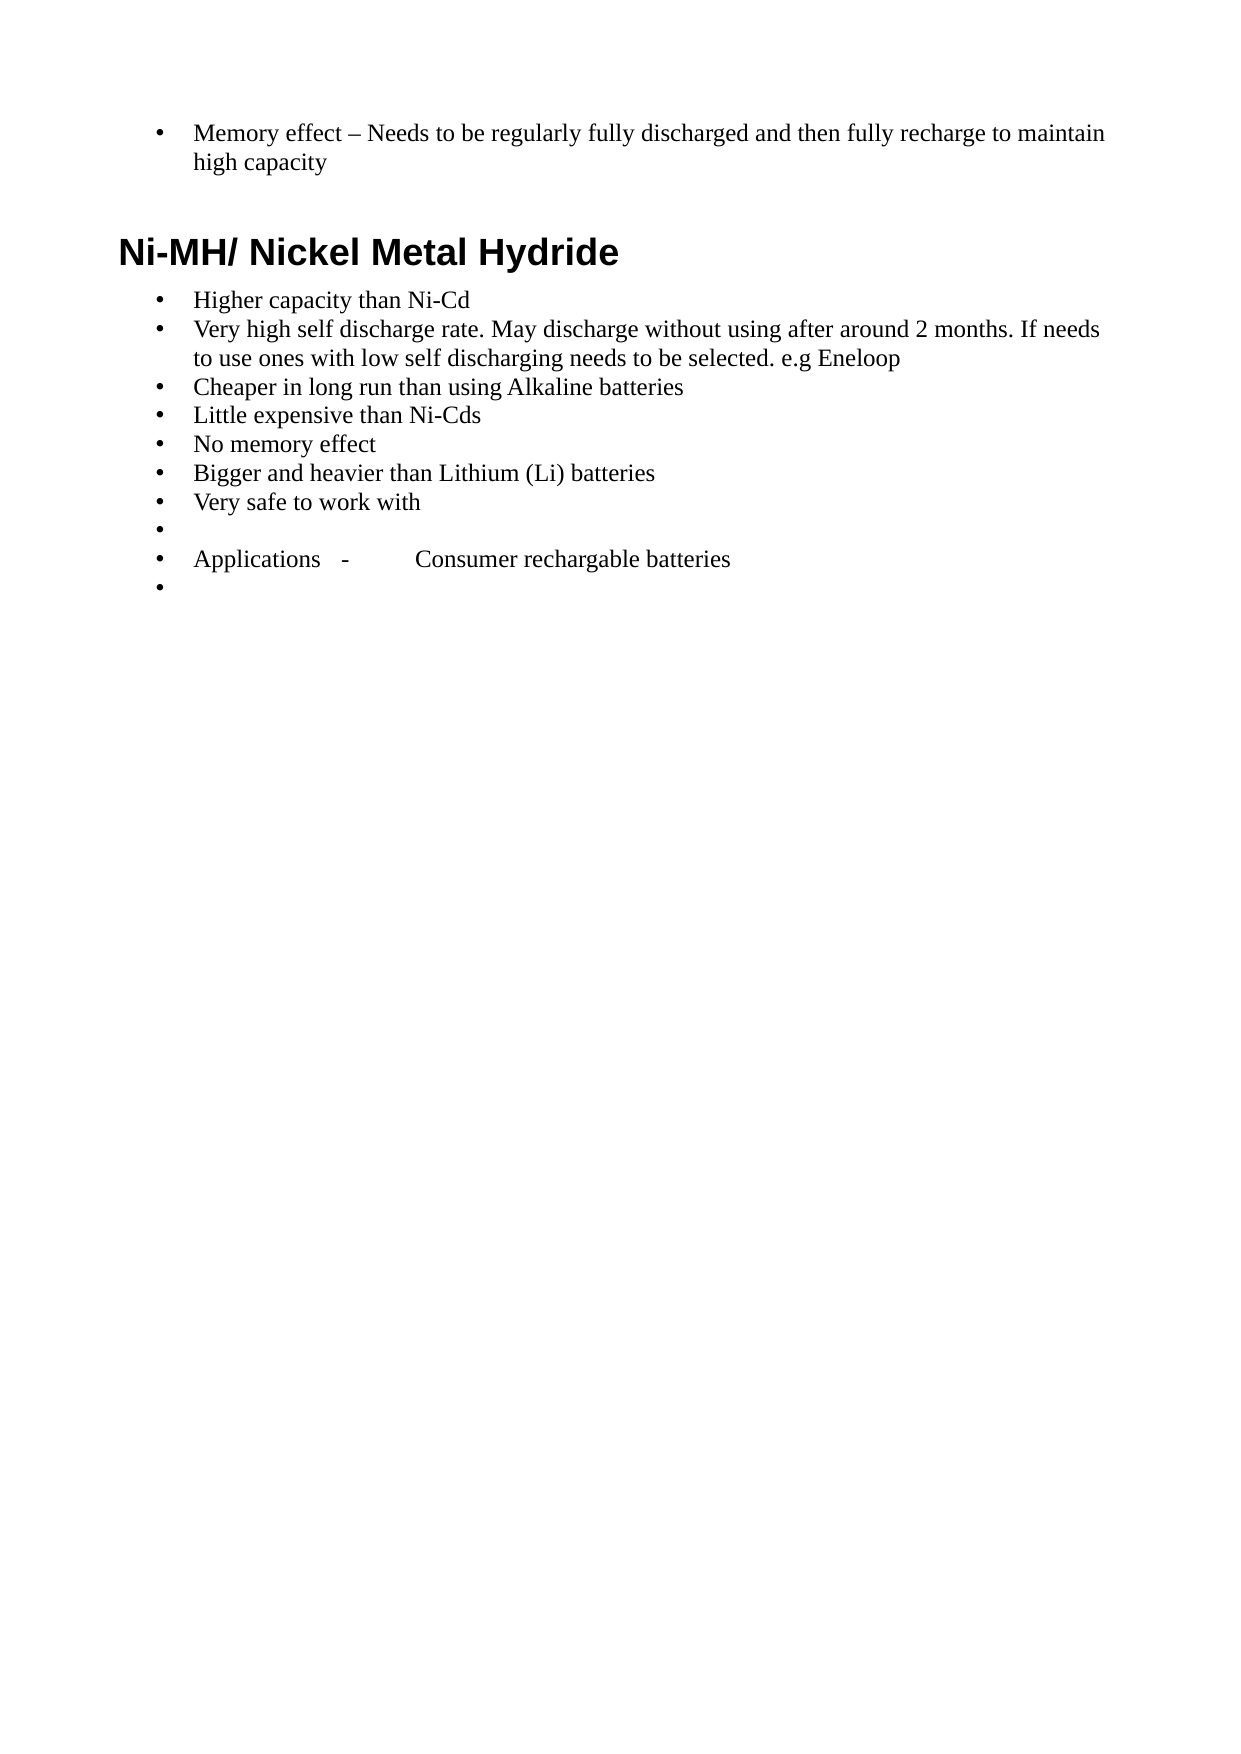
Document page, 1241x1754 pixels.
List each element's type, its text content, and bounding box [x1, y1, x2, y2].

list Very safe to work with [156, 487, 1122, 516]
list No memory effect [156, 429, 1122, 458]
list Bigger and heavier than Lithium (Li) batteries [156, 458, 1122, 487]
subtitle Ni-MH/ Nickel Metal Hydride [118, 229, 1122, 273]
list Very high self discharge rate. May discharge without using after around 2 months. If needs to use ones with low self discharging needs to be selected. e.g Eneloop [156, 314, 1122, 372]
list Memory effect – Needs to be regularly fully discharged and then fully recharge to maintain high capacity [156, 118, 1122, 176]
list Higher capacity than Ni-Cd [156, 286, 1122, 314]
list Cheaper in long run than using Alkaline batteries [156, 372, 1122, 401]
list Little expensive than Ni-Cds [156, 401, 1122, 429]
list Applications - Consumer rechargable batteries [156, 544, 1122, 573]
